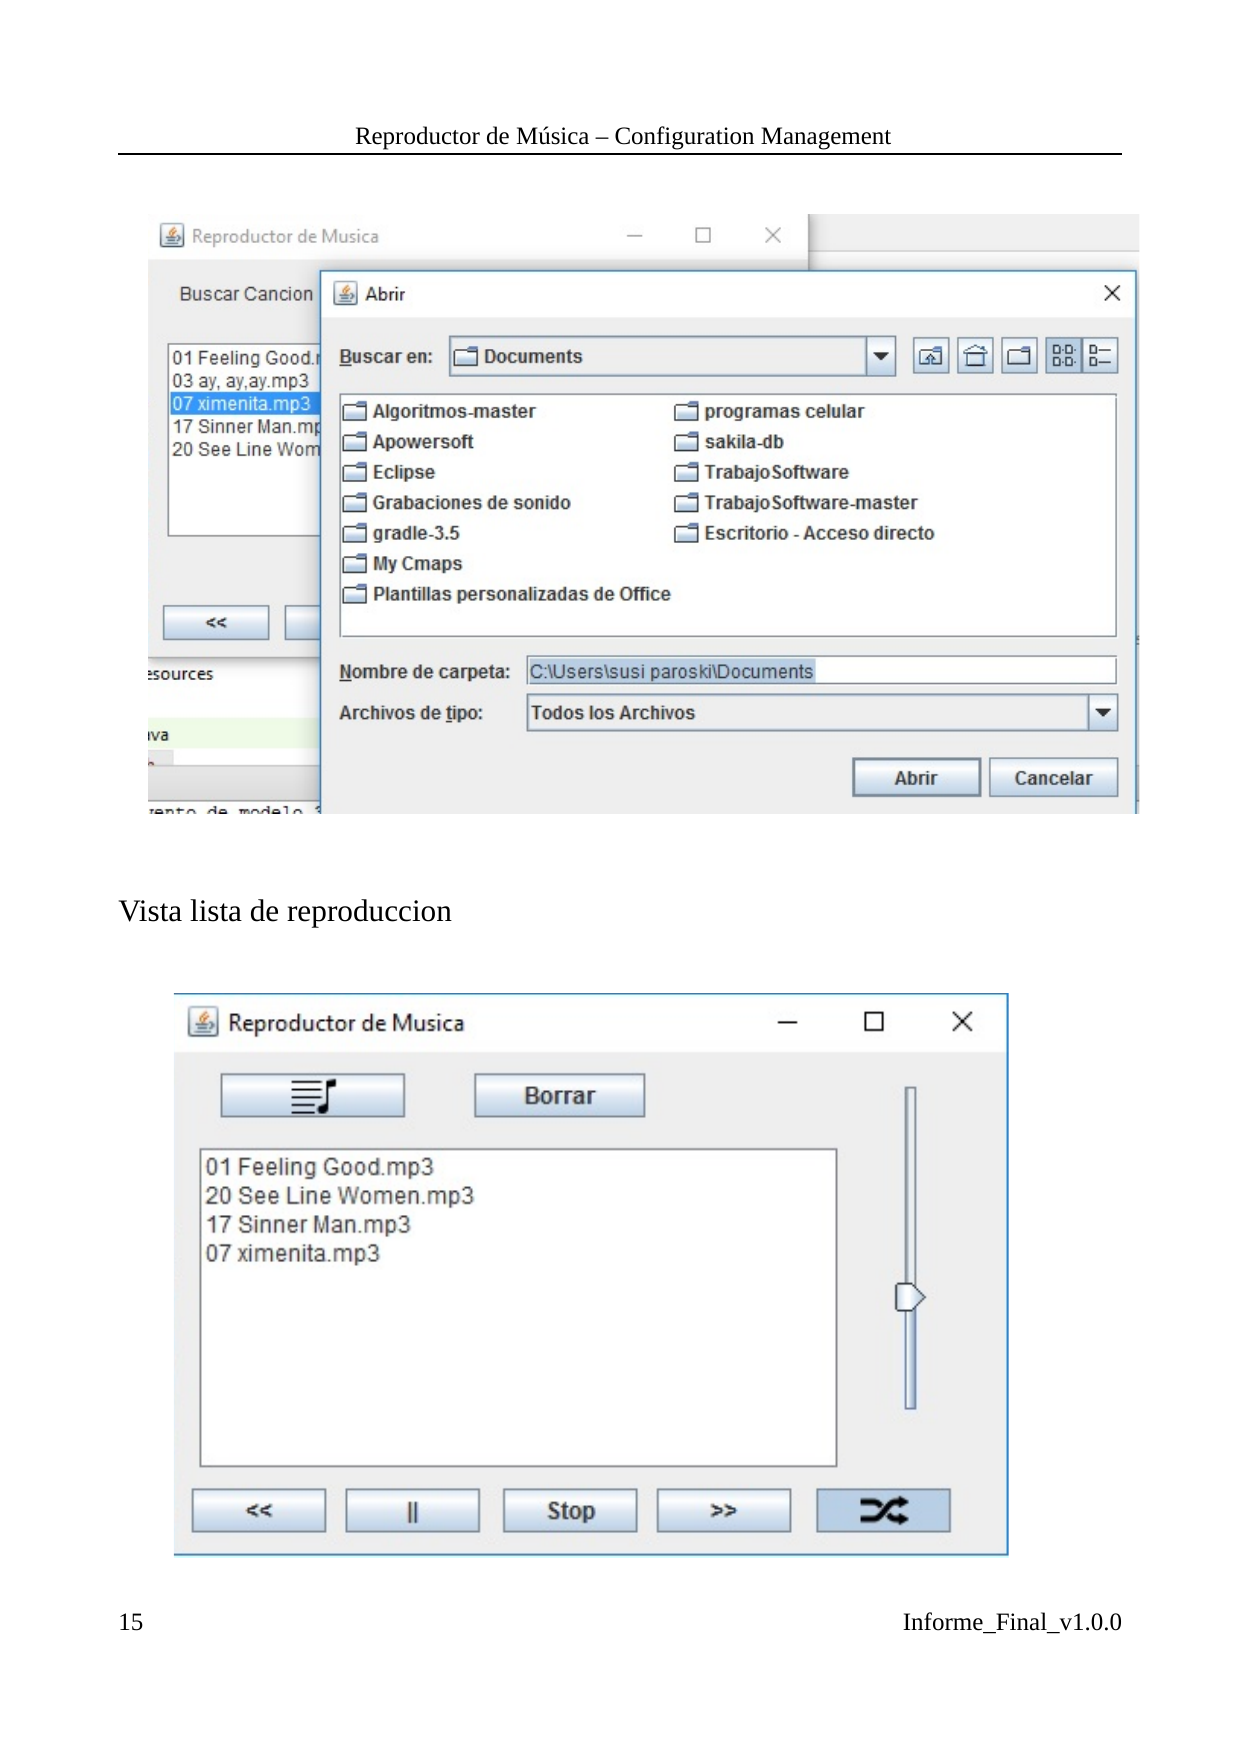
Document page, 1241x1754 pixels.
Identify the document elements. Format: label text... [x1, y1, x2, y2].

picture [148, 214, 1140, 814]
text Vista lista de reproduccion [118, 892, 1122, 928]
picture [173, 993, 1009, 1558]
